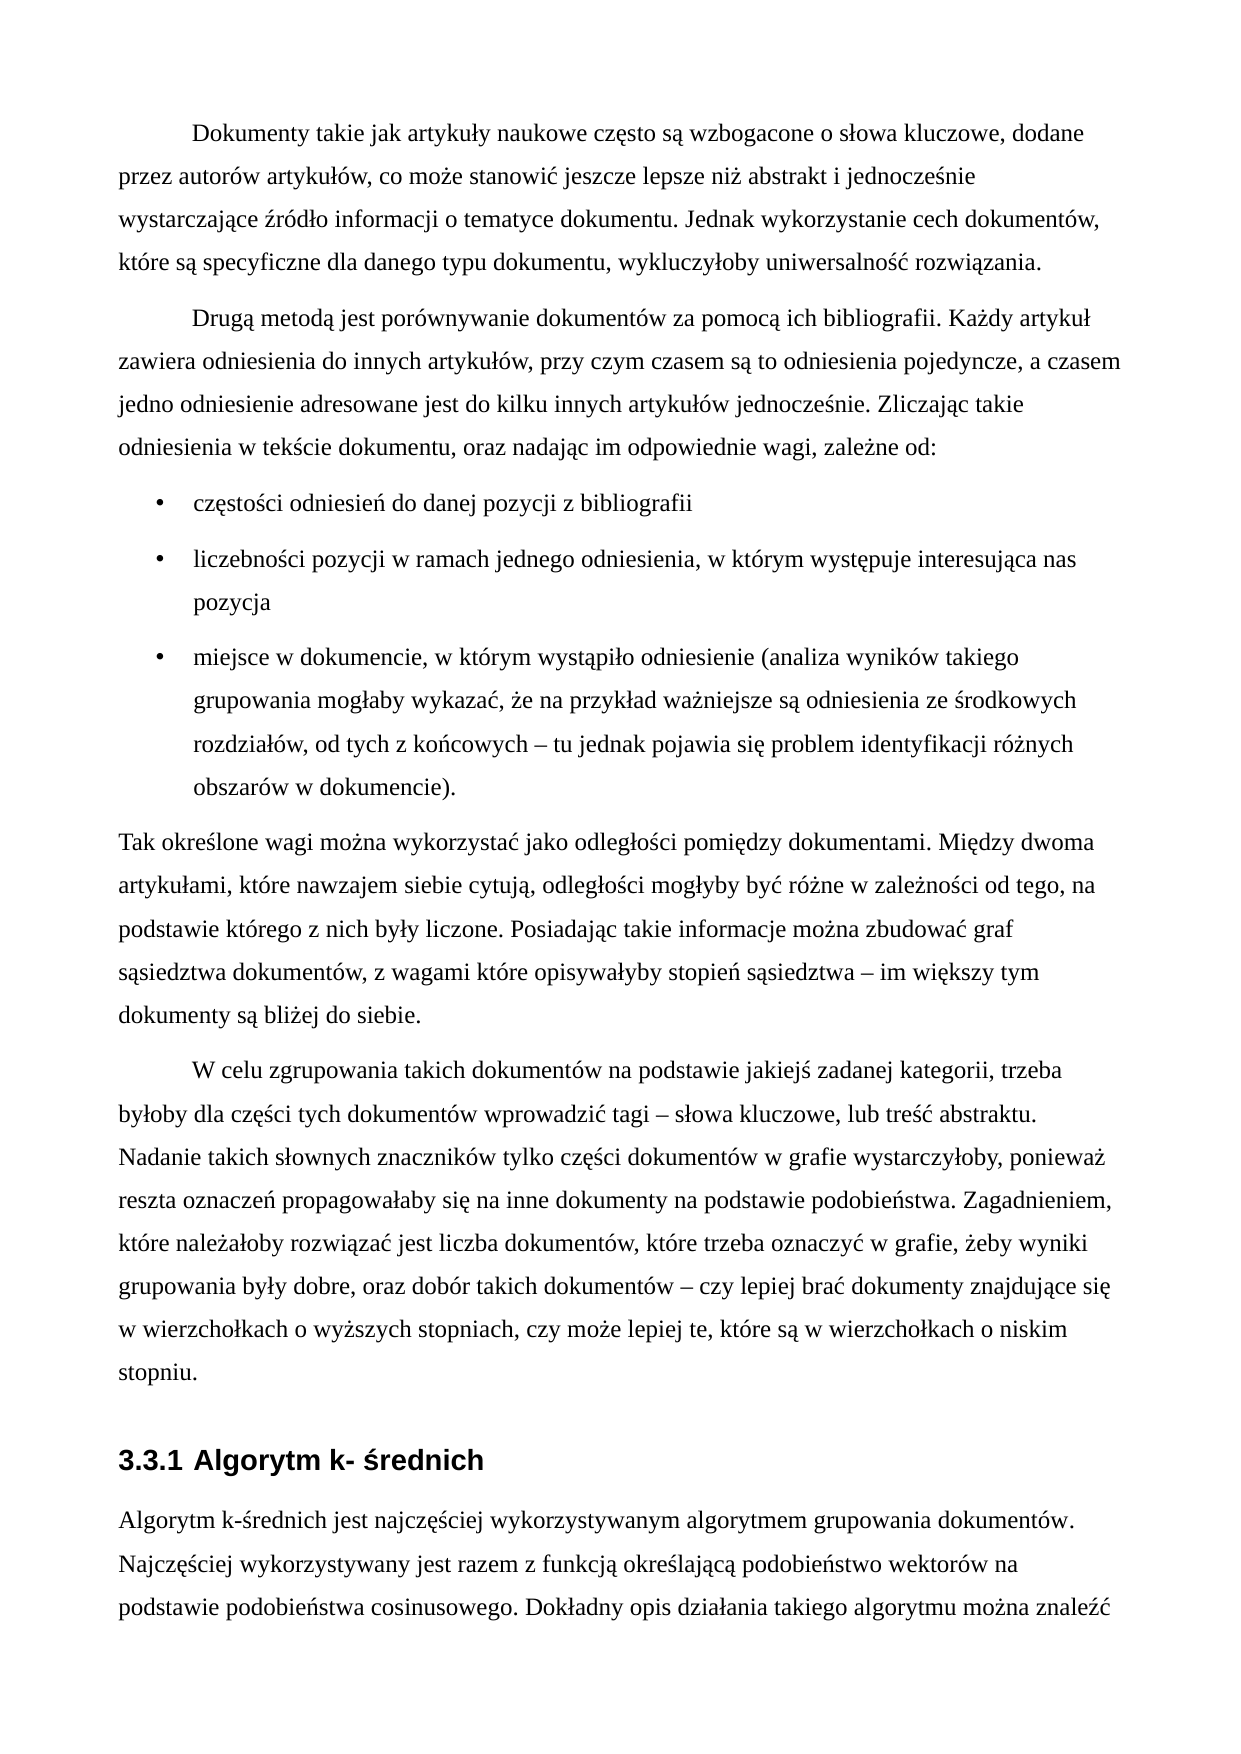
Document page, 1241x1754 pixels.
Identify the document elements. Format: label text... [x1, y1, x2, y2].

list miejsce w dokumencie, w którym wystąpiło odniesienie (analiza wyników takiego grupowania mogłaby wykazać, że na przykład ważniejsze są odniesienia ze środkowych rozdziałów, od tych z końcowych – tu jednak pojawia się problem identyfikacji różnych obszarów w dokumencie). [156, 642, 1122, 801]
text Algorytm k-średnich jest najczęściej wykorzystywanym algorytmem grupowania dokumentów. Najczęściej wykorzystywany jest razem z funkcją określającą podobieństwo wektorów na podstawie podobieństwa cosinusowego. Dokładny opis działania takiego algorytmu można znaleźć [118, 1506, 1122, 1621]
text W celu zgrupowania takich dokumentów na podstawie jakiejś zadanej kategorii, trzeba byłoby dla części tych dokumentów wprowadzić tagi – słowa kluczowe, lub treść abstraktu. Nadanie takich słownych znaczników tylko części dokumentów w grafie wystarczyłoby, ponieważ reszta oznaczeń propagowałaby się na inne dokumenty na podstawie podobieństwa. Zagadnieniem, które należałoby rozwiązać jest liczba dokumentów, które trzeba oznaczyć w grafie, żeby wyniki grupowania były dobre, oraz dobór takich dokumentów – czy lepiej brać dokumenty znajdujące się w wierzchołkach o wyższych stopniach, czy może lepiej te, które są w wierzchołkach o niskim stopniu. [118, 1056, 1122, 1386]
list liczebności pozycji w ramach jednego odniesienia, w którym występuje interesująca nas pozycja [156, 544, 1122, 616]
text Dokumenty takie jak artykuły naukowe często są wzbogacone o słowa kluczowe, dodane przez autorów artykułów, co może stanowić jeszcze lepsze niż abstrakt i jednocześnie wystarczające źródło informacji o tematyce dokumentu. Jednak wykorzystanie cech dokumentów, które są specyficzne dla danego typu dokumentu, wykluczyłoby uniwersalność rozwiązania. [118, 118, 1122, 276]
text Tak określone wagi można wykorzystać jako odległości pomiędzy dokumentami. Między dwoma artykułami, które nawzajem siebie cytują, odległości mogłyby być różne w zależności od tego, na podstawie którego z nich były liczone. Posiadając takie informacje można zbudować graf sąsiedztwa dokumentów, z wagami które opisywałyby stopień sąsiedztwa – im większy tym dokumenty są bliżej do siebie. [118, 827, 1122, 1029]
list częstości odniesień do danej pozycji z bibliografii [156, 488, 1122, 517]
text Drugą metodą jest porównywanie dokumentów za pomocą ich bibliografii. Każdy artykuł zawiera odniesienia do innych artykułów, przy czym czasem są to odniesienia pojedyncze, a czasem jedno odniesienie adresowane jest do kilku innych artykułów jednocześnie. Zliczając takie odniesienia w tekście dokumentu, oraz nadając im odpowiednie wagi, zależne od: [118, 303, 1122, 461]
subtitle Algorytm k- średnich [118, 1443, 1122, 1476]
